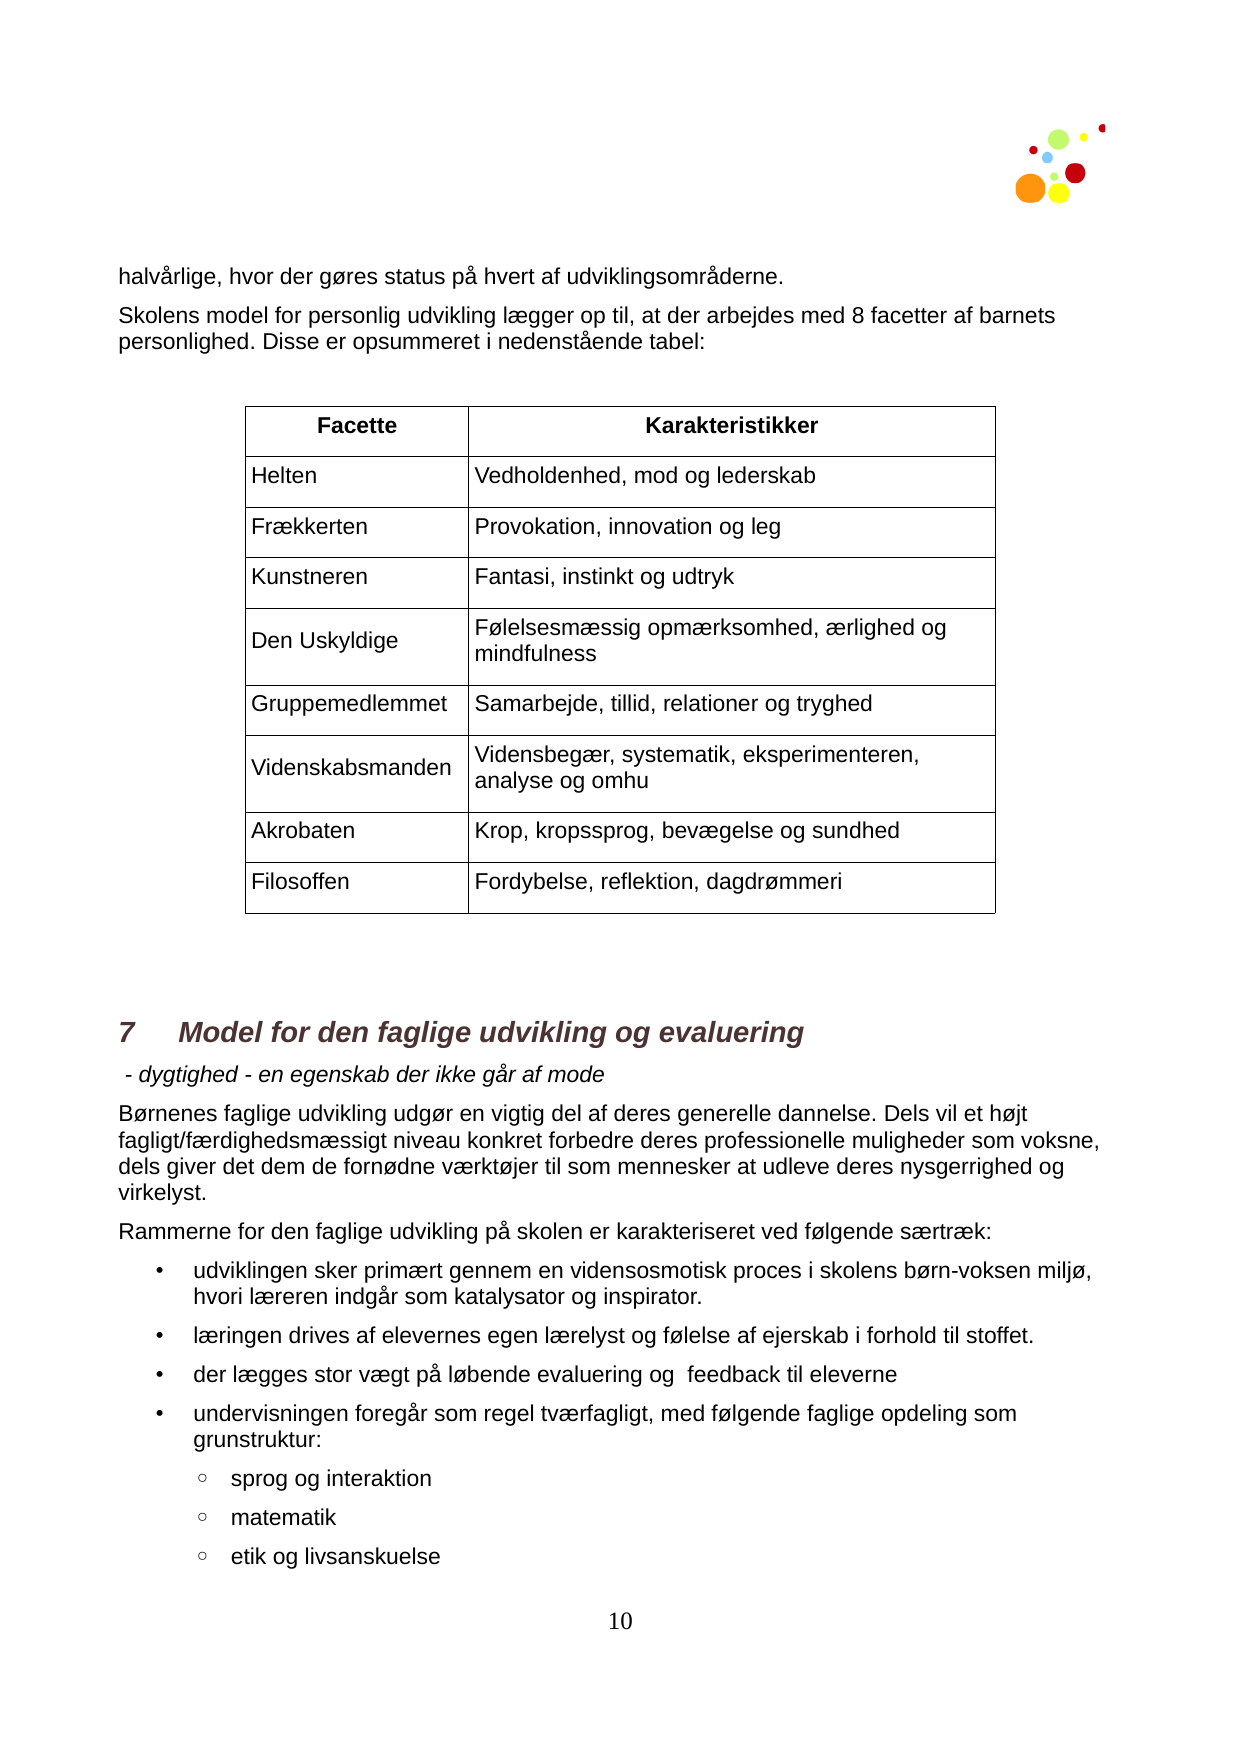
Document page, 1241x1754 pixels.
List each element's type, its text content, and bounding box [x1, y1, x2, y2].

table_cell Kunstneren [246, 558, 468, 608]
table_cell Den Uskyldige [246, 609, 468, 684]
table_cell Gruppemedlemmet [246, 686, 468, 735]
text Rammerne for den faglige udvikling på skolen er karakteriseret ved følgende særtræk: [118, 1218, 1122, 1244]
table_cell Følelsesmæssig opmærksomhed, ærlighed og mindfulness [469, 609, 995, 684]
table_cell Vidensbegær, systematik, eksperimenteren, analyse og omhu [469, 736, 995, 812]
table_cell Samarbejde, tillid, relationer og tryghed [469, 686, 995, 735]
table_cell Krop, kropssprog, bevægelse og sundhed [469, 813, 995, 862]
table_cell Filosoffen [246, 863, 468, 912]
list undervisningen foregår som regel tværfagligt, med følgende faglige opdeling som grunstruktur: [156, 1400, 1122, 1453]
table_cell Vedholdenhed, mod og lederskab [469, 457, 995, 507]
table_header Karakteristikker [469, 407, 995, 456]
list udviklingen sker primært gennem en vidensosmotisk proces i skolens børn-voksen miljø, hvori læreren indgår som katalysator og inspirator. [156, 1257, 1122, 1310]
table_cell Akrobaten [246, 813, 468, 862]
list etik og livsanskuelse [193, 1543, 1122, 1569]
table_cell Helten [246, 457, 468, 507]
text - dygtighed - en egenskab der ikke går af mode [118, 1061, 1122, 1088]
list sprog og interaktion [193, 1465, 1122, 1491]
table_cell Provokation, innovation og leg [469, 508, 995, 557]
text Børnenes faglige udvikling udgør en vigtig del af deres generelle dannelse. Dels vil et højt fagligt/færdighedsmæssigt niveau konkret forbedre deres professionelle muligheder som voksne, dels giver det dem de fornødne værktøjer til som mennesker at udleve deres nysgerrighed og virkelyst. [118, 1100, 1122, 1206]
list der lægges stor vægt på løbende evaluering og feedback til eleverne [156, 1361, 1122, 1387]
list matematik [193, 1504, 1122, 1530]
table_cell Frækkerten [246, 508, 468, 557]
text halvårlige, hvor der gøres status på hvert af udviklingsområderne. [118, 263, 1122, 289]
table_cell Videnskabsmanden [246, 736, 468, 812]
list læringen drives af elevernes egen lærelyst og følelse af ejerskab i forhold til stoffet. [156, 1322, 1122, 1348]
picture [1015, 124, 1106, 203]
text Skolens model for personlig udvikling lægger op til, at der arbejdes med 8 facetter af barnets personlighed. Disse er opsummeret i nedenstående tabel: [118, 302, 1122, 355]
table_header Facette [246, 407, 468, 456]
table_cell Fantasi, instinkt og udtryk [469, 558, 995, 608]
table_cell Fordybelse, reflektion, dagdrømmeri [469, 863, 995, 912]
subtitle Model for den faglige udvikling og evaluering [118, 1015, 1122, 1049]
